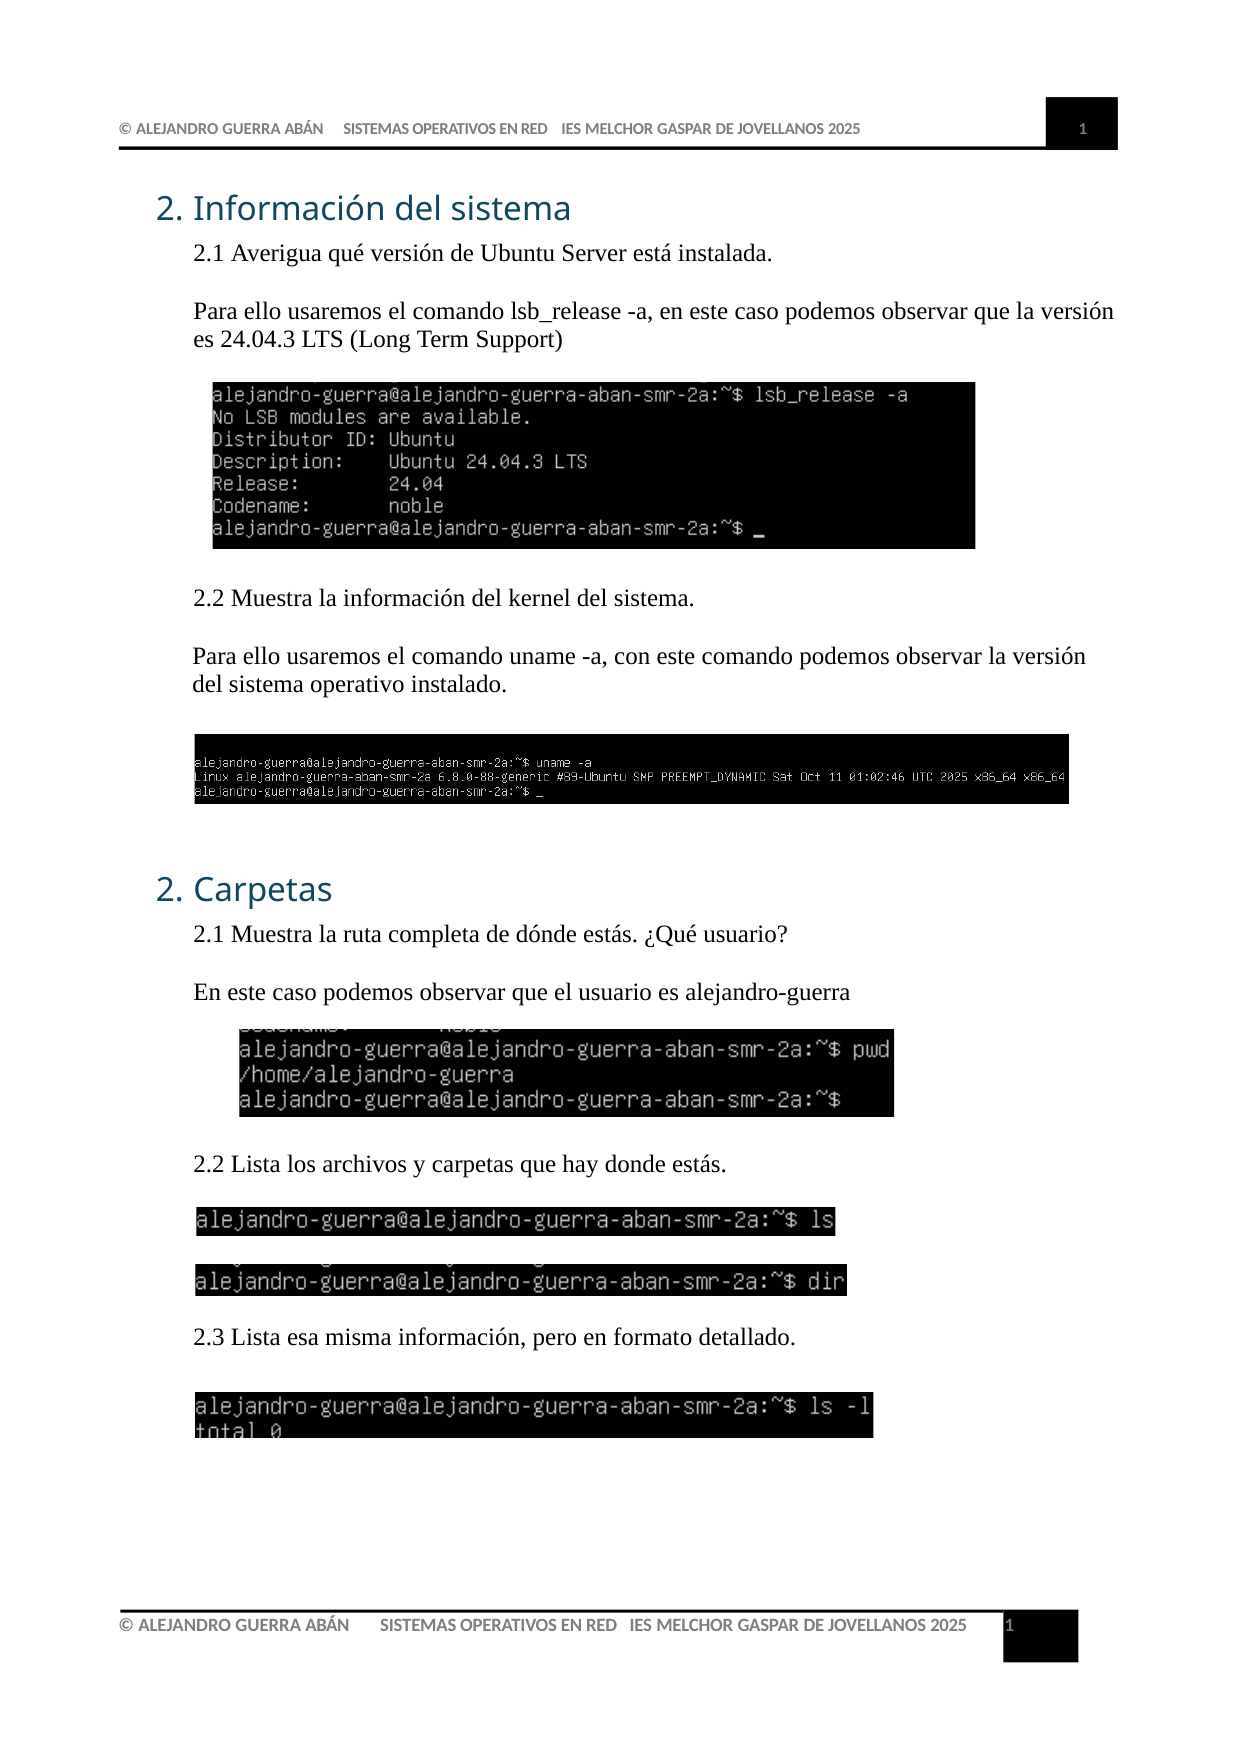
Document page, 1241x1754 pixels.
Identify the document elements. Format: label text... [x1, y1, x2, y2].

picture [194, 734, 1069, 804]
picture [195, 1264, 847, 1296]
picture [196, 1207, 836, 1236]
subtitle Información del sistema [156, 184, 1122, 230]
list Averigua qué versión de Ubuntu Server está instalada. [193, 238, 1122, 267]
list Muestra la información del kernel del sistema. [193, 583, 1122, 612]
picture [239, 1029, 895, 1117]
list Lista los archivos y carpetas que hay donde estás. [193, 1149, 1122, 1178]
picture [195, 1392, 874, 1438]
picture [212, 382, 976, 549]
list Para ello usaremos el comando lsb_release -a, en este caso podemos observar que la versión es 24.04.3 LTS (Long Term Support) [193, 296, 1122, 353]
list Muestra la ruta completa de dónde estás. ¿Qué usuario? [193, 919, 1122, 948]
list Lista esa misma información, pero en formato detallado. [193, 1322, 1122, 1351]
list En este caso podemos observar que el usuario es alejandro-guerra [193, 977, 1122, 1006]
subtitle Carpetas [156, 866, 1122, 911]
list Para ello usaremos el comando uname -a, con este comando podemos observar la versión del sistema operativo instalado. [118, 641, 1122, 698]
